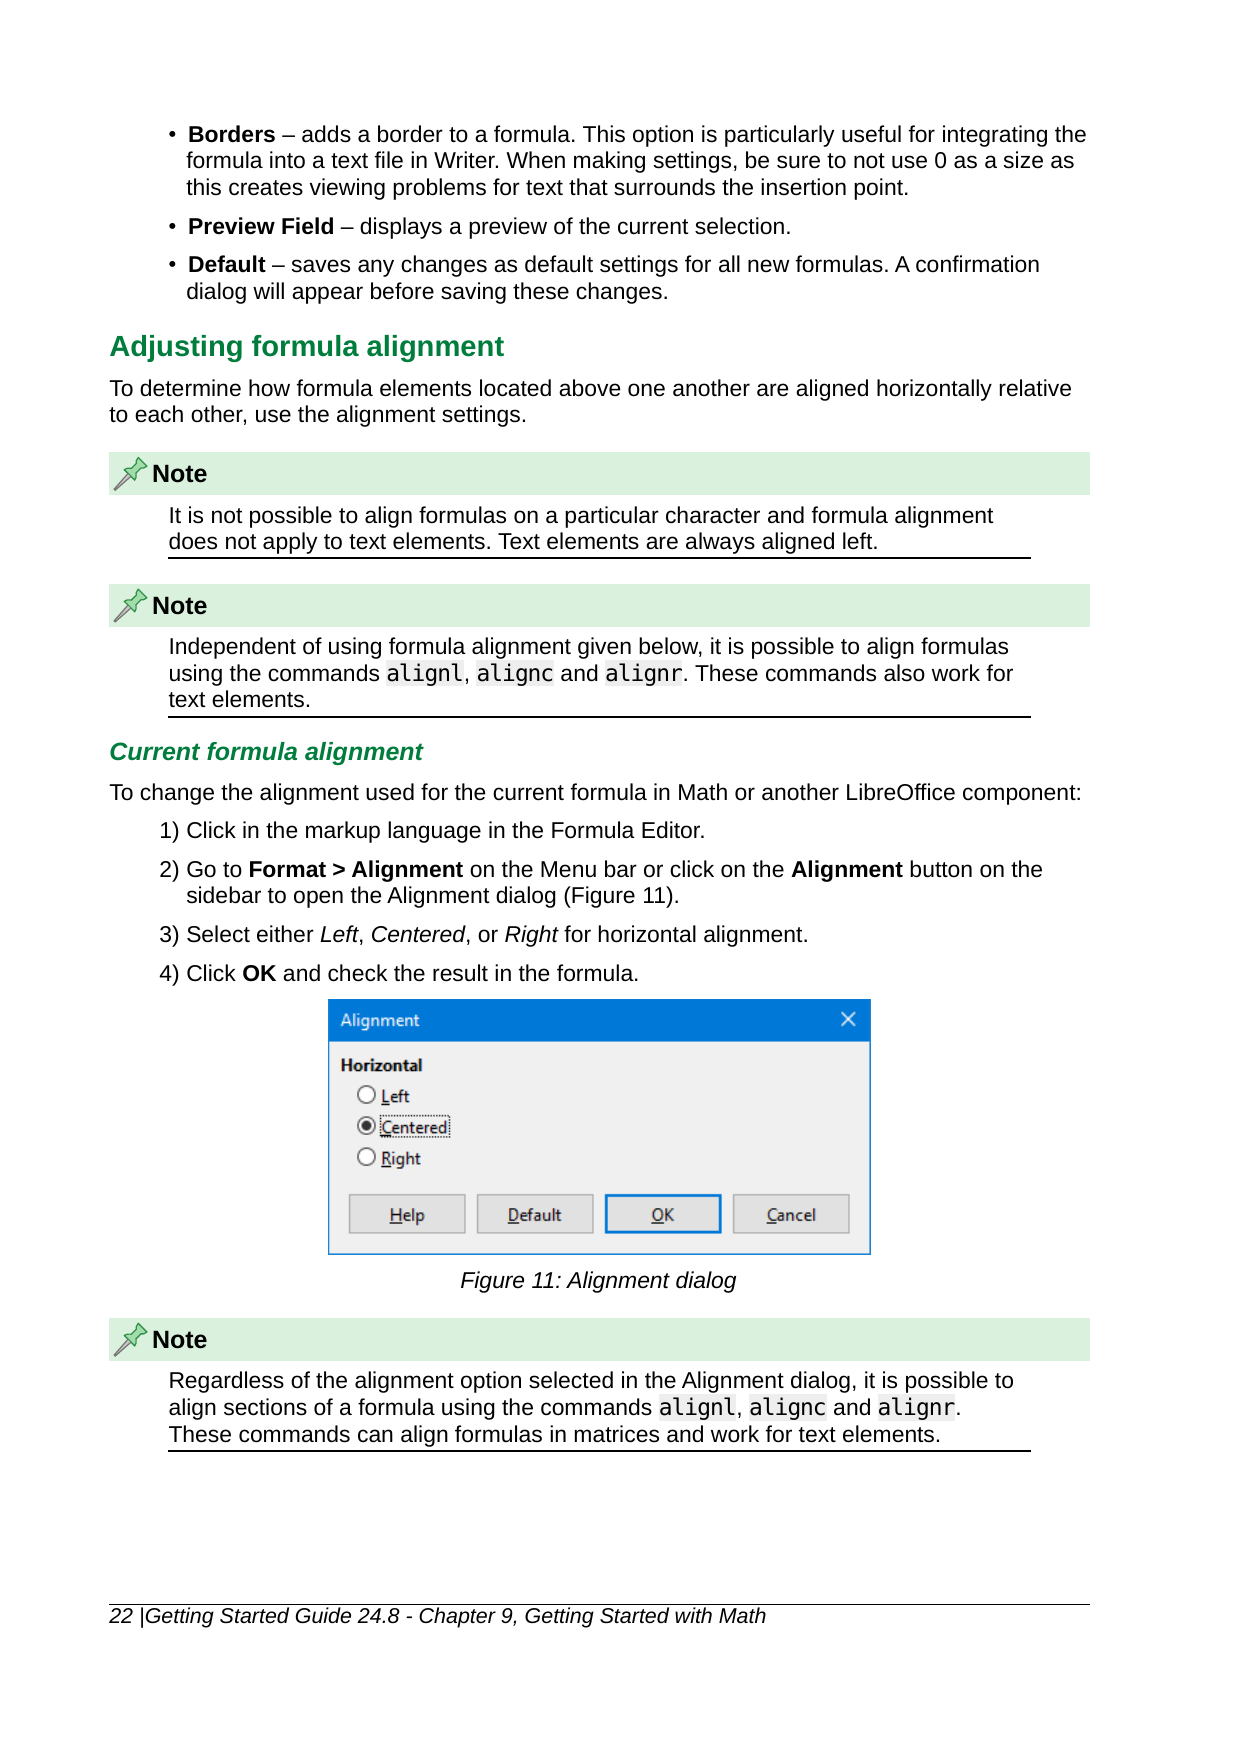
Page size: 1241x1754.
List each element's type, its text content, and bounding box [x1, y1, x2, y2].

subtitle Current formula alignment [109, 737, 1090, 766]
text Figure 11: Alignment dialog [328, 1267, 871, 1293]
list Default – saves any changes as default settings for all new formulas. A confirmation dialog will appear before saving these changes. [168, 251, 1090, 304]
subtitle Note [109, 584, 1090, 627]
subtitle Adjusting formula alignment [109, 329, 1090, 362]
subtitle Note [109, 452, 1090, 495]
text To determine how formula elements located above one another are aligned horizontally relative to each other, use the alignment settings. [109, 375, 1090, 428]
list To change the alignment used for the current formula in Math or another LibreOffice component: [109, 778, 1090, 805]
picture [328, 999, 871, 1255]
text Regardless of the alignment option selected in the Alignment dialog, it is possible to align sections of a formula using the commands alignl, alignc and alignr. These commands can align formulas in matrices and work for text elements. [168, 1367, 1031, 1450]
text It is not possible to align formulas on a particular character and formula alignment does not apply to text elements. Text elements are always aligned left. [168, 502, 1031, 557]
list Click in the markup language in the Formula Editor. [186, 817, 1090, 844]
list Borders – adds a border to a formula. This option is particularly useful for integrating the formula into a text file in Writer. When making settings, be sure to not use 0 as a size as this creates viewing problems for text that surrounds the insertion point. [168, 121, 1090, 200]
list Click OK and check the result in the formula. [186, 960, 1090, 987]
list Select either Left, Centered, or Right for horizontal alignment. [186, 921, 1090, 948]
list Go to Format > Alignment on the Menu bar or click on the Alignment button on the sidebar to open the Alignment dialog (Figure 11). [186, 856, 1090, 909]
text Independent of using formula alignment given below, it is possible to align formulas using the commands alignl, alignc and alignr. These commands also work for text elements. [168, 633, 1031, 716]
list Preview Field – displays a preview of the current selection. [168, 213, 1090, 239]
subtitle Note [109, 1318, 1090, 1361]
